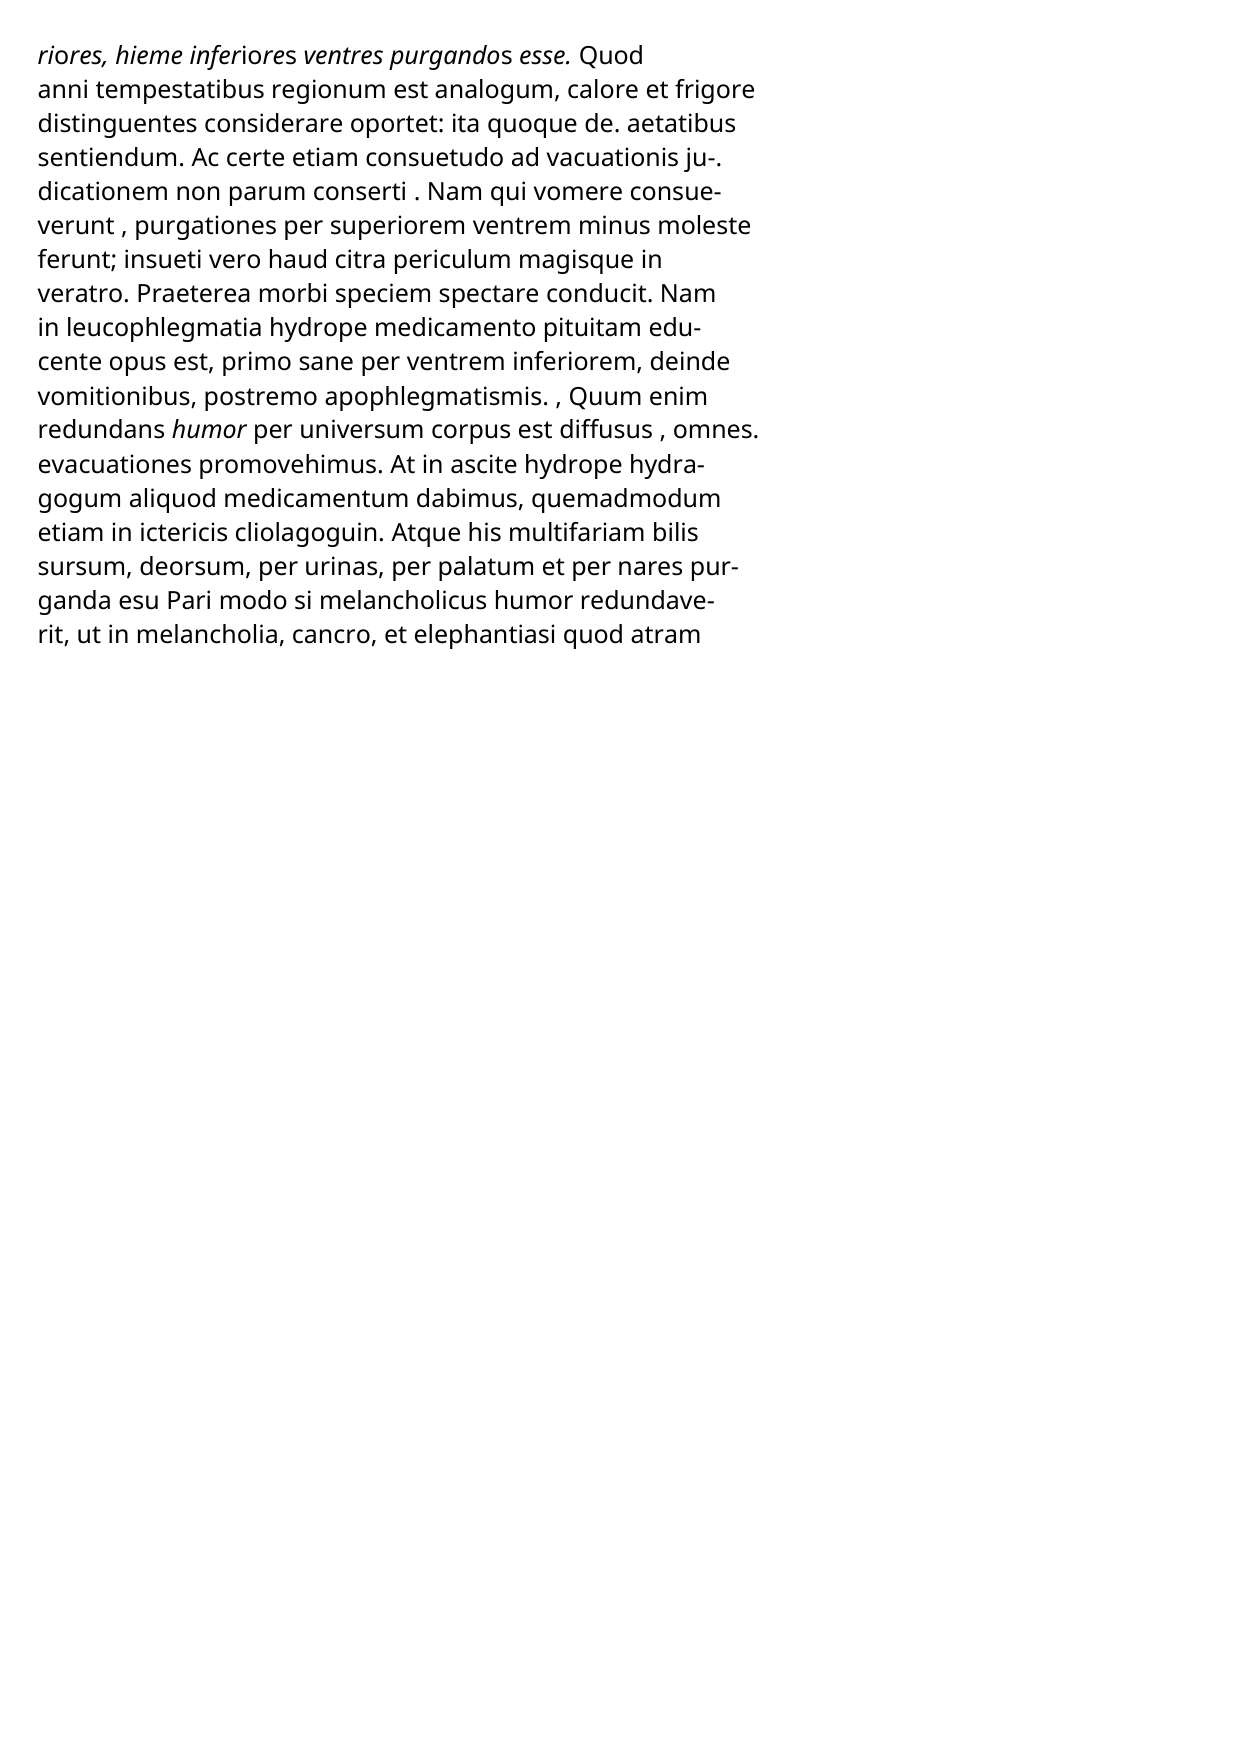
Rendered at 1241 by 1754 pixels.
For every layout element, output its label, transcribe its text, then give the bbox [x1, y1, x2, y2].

text riores, hieme inferiores ventres purgandos esse. Quod anni tempestatibus regionum est analogum, calore et frigore distinguentes considerare oportet: ita quoque de. aetatibus sentiendum. Ac certe etiam consuetudo ad vacuationis ju-. dicationem non parum conserti . Nam qui vomere consue- verunt , purgationes per superiorem ventrem minus moleste ferunt; insueti vero haud citra periculum magisque in veratro. Praeterea morbi speciem spectare conducit. Nam in leucophlegmatia hydrope medicamento pituitam edu- cente opus est, primo sane per ventrem inferiorem, deinde vomitionibus, postremo apophlegmatismis. , Quum enim redundans humor per universum corpus est diffusus , omnes. evacuationes promovehimus. At in ascite hydrope hydra- gogum aliquod medicamentum dabimus, quemadmodum etiam in ictericis cliolagoguin. Atque his multifariam bilis sursum, deorsum, per urinas, per palatum et per nares pur- ganda esu Pari modo si melancholicus humor redundave- rit, ut in melancholia, cancro, et elephantiasi quod atram [37, 37, 1203, 651]
